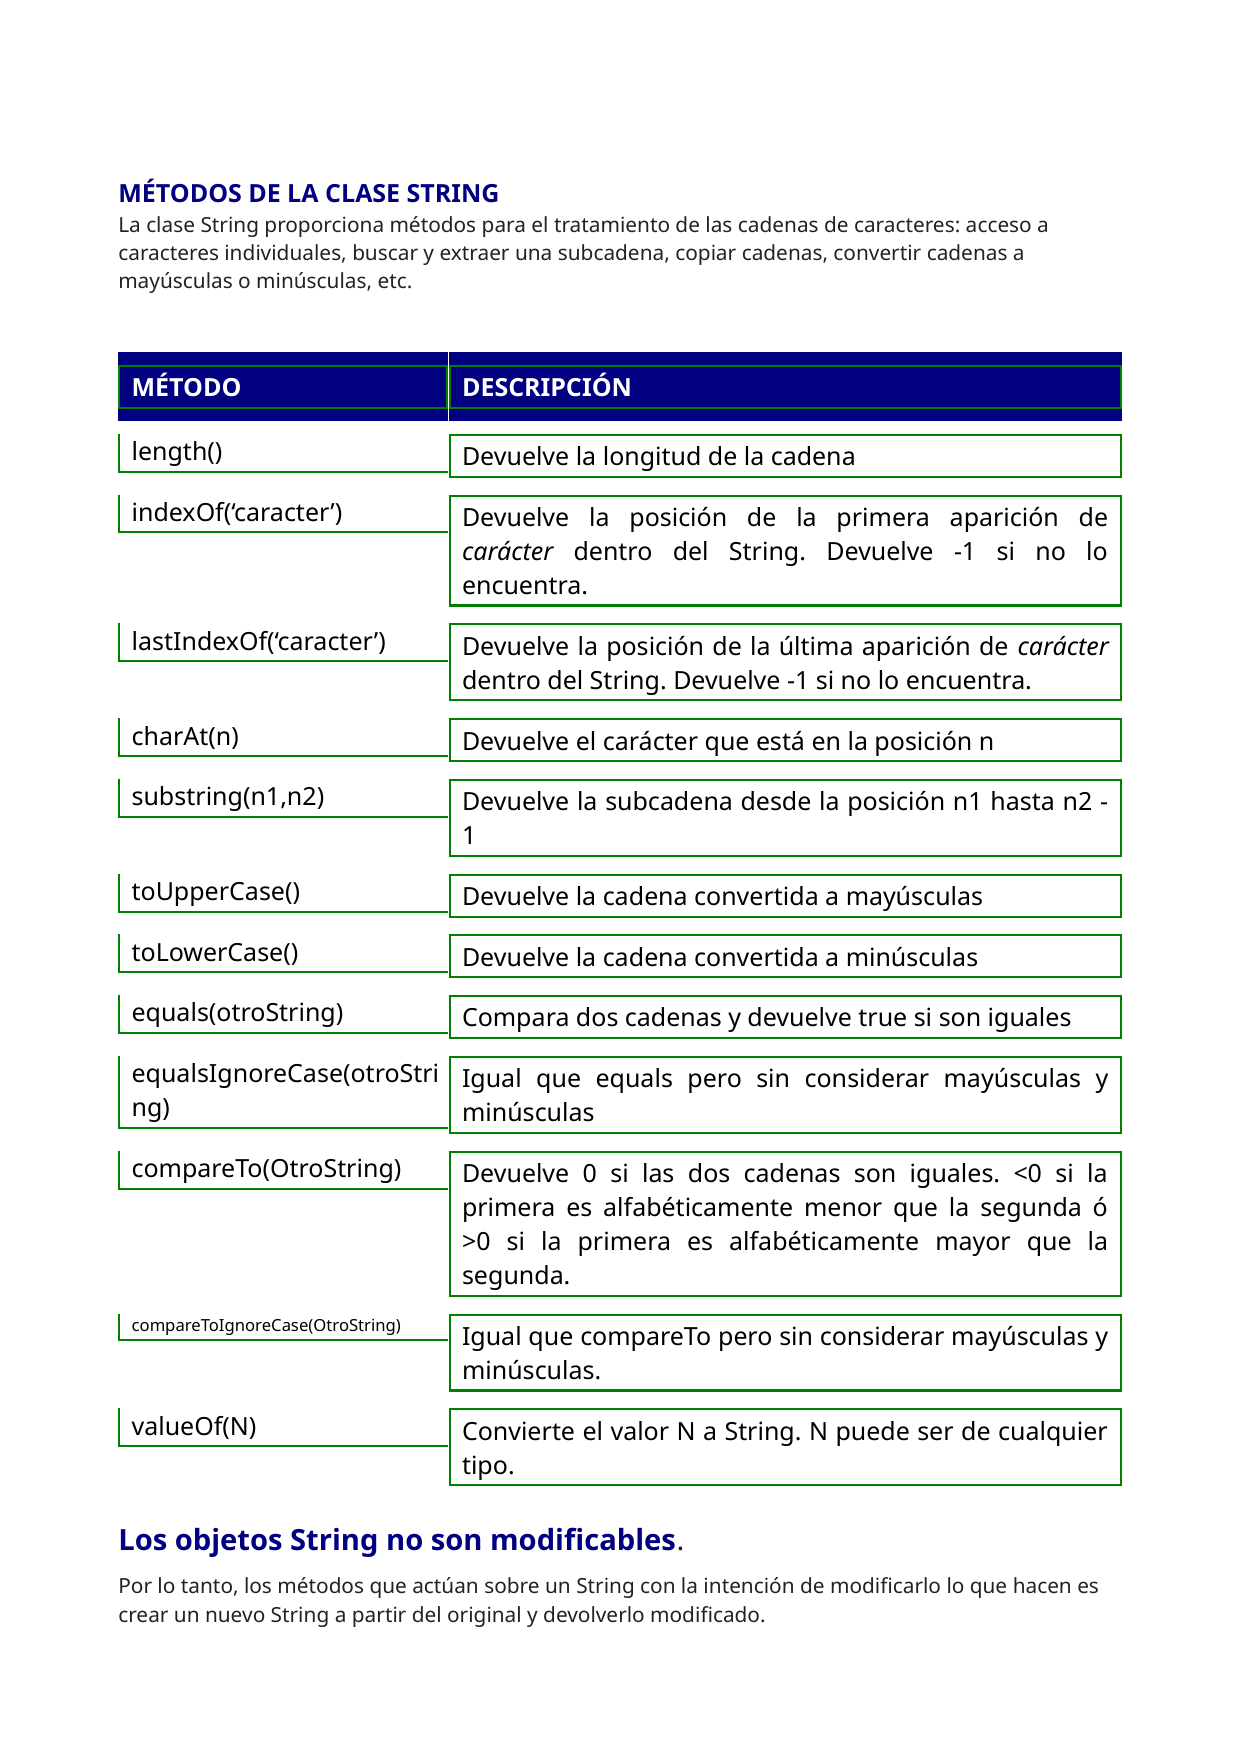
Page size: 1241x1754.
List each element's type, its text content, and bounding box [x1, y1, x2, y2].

table_cell [449, 983, 1122, 995]
table_cell [118, 913, 448, 922]
table_cell Devuelve la cadena convertida a minúsculas [451, 936, 1120, 976]
table_cell [449, 861, 1122, 874]
table_cell [118, 1129, 448, 1138]
table_cell [449, 607, 1122, 611]
table_cell Devuelve la posición de la última aparición de carácter dentro del String. Devuelve -1 si no lo encuentra. [451, 625, 1120, 699]
text MÉTODOS DE LA CLASE STRING [118, 176, 1122, 210]
table_cell Devuelve la cadena convertida a mayúsculas [451, 876, 1120, 916]
table_cell [118, 1034, 448, 1043]
table_cell [449, 1301, 1122, 1314]
table_cell equals(otroString) [118, 983, 448, 1032]
table_cell toLowerCase() [118, 922, 448, 971]
table_cell Convierte el valor N a String. N puede ser de cualquier tipo. [451, 1410, 1120, 1484]
table_header [118, 352, 448, 365]
table_cell compareTo(OtroString) [118, 1138, 448, 1188]
table_cell [449, 1039, 1122, 1043]
table_header [449, 409, 1122, 421]
table_cell lastIndexOf(‘caracter’) [118, 611, 448, 660]
table_cell toUpperCase() [118, 861, 448, 911]
table_cell Igual que equals pero sin considerar mayúsculas y minúsculas [451, 1058, 1120, 1132]
table_cell [118, 818, 448, 861]
table_cell valueOf(N) [118, 1396, 448, 1445]
table_cell Igual que compareTo pero sin considerar mayúsculas y minúsculas. [451, 1316, 1120, 1389]
table_cell charAt(n) [118, 706, 448, 755]
table_header [118, 409, 448, 421]
table_cell [449, 978, 1122, 983]
table_cell [449, 857, 1122, 861]
table_cell [449, 1396, 1122, 1408]
table_cell [449, 1043, 1122, 1056]
table_cell [449, 701, 1122, 706]
table_cell [449, 421, 1122, 434]
table_cell Devuelve la subcadena desde la posición n1 hasta n2 - 1 [451, 781, 1120, 855]
table_cell length() [118, 421, 448, 471]
table_cell indexOf(‘caracter’) [118, 482, 448, 531]
table_cell [449, 922, 1122, 934]
table_header MÉTODO [120, 367, 446, 407]
table_cell equalsIgnoreCase(otroString) [118, 1043, 448, 1127]
table_header [449, 352, 1122, 365]
table_cell [449, 478, 1122, 482]
table_cell [449, 1134, 1122, 1138]
table_cell [118, 1447, 448, 1491]
table_cell [449, 1138, 1122, 1151]
table_cell [449, 706, 1122, 718]
table_cell [449, 482, 1122, 495]
table_cell [449, 766, 1122, 779]
table_cell compareToIgnoreCase(OtroString) [118, 1301, 448, 1339]
text La clase String proporciona métodos para el tratamiento de las cadenas de caracteres: acceso a caracteres individuales, buscar y extraer una subcadena, copiar cadenas, convertir cadenas a mayúsculas o minúsculas, etc. [118, 210, 1122, 323]
table_cell Devuelve 0 si las dos cadenas son iguales. <0 si la primera es alfabéticamente menor que la segunda ó >0 si la primera es alfabéticamente mayor que la segunda. [451, 1153, 1120, 1295]
table_cell Devuelve el carácter que está en la posición n [451, 720, 1120, 760]
table_cell substring(n1,n2) [118, 766, 448, 816]
table_cell [118, 973, 448, 983]
table_cell [118, 533, 448, 611]
table_cell Devuelve la longitud de la cadena [451, 436, 1120, 476]
table_cell [118, 1341, 448, 1396]
table_cell Compara dos cadenas y devuelve true si son iguales [451, 997, 1120, 1037]
table_cell [118, 473, 448, 482]
table_cell [449, 1392, 1122, 1396]
table_cell [118, 1190, 448, 1301]
table_header DESCRIPCIÓN [451, 367, 1120, 407]
table_cell [449, 1486, 1122, 1491]
table_cell [118, 757, 448, 766]
text Los objetos String no son modificables. [118, 1491, 1122, 1559]
table_cell [449, 918, 1122, 922]
text Por lo tanto, los métodos que actúan sobre un String con la intención de modificarlo lo que hacen es crear un nuevo String a partir del original y devolverlo modificado. [118, 1572, 1122, 1628]
table_cell [449, 611, 1122, 623]
table_cell Devuelve la posición de la primera aparición de carácter dentro del String. Devuelve -1 si no lo encuentra. [451, 497, 1120, 604]
table_cell [118, 662, 448, 706]
table_cell [449, 762, 1122, 766]
